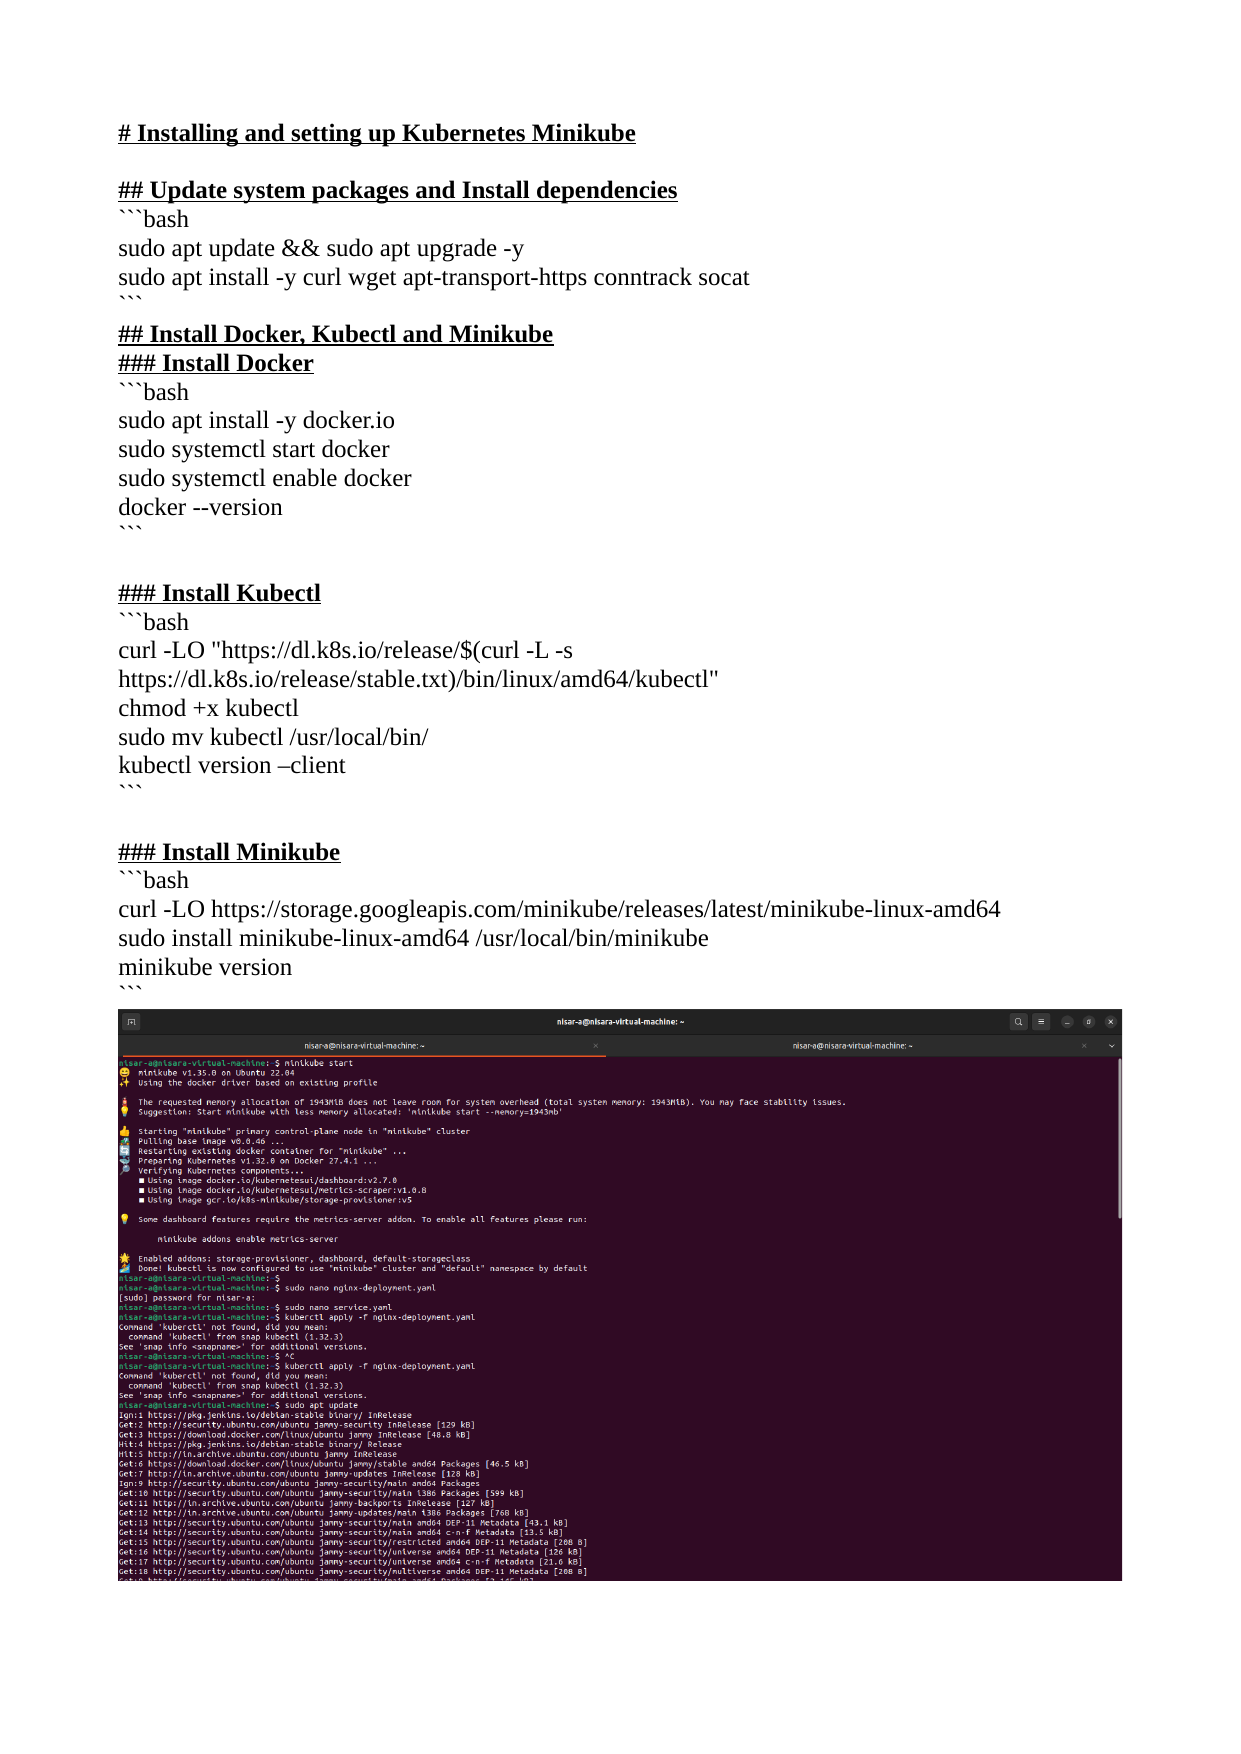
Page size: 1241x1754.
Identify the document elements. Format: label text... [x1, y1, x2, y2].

text ``` [118, 521, 1122, 549]
text curl -LO https://storage.googleapis.com/minikube/releases/latest/minikube-linux-amd64 [118, 894, 1122, 923]
text ``` [118, 779, 1122, 808]
text sudo apt update && sudo apt upgrade -y [118, 233, 1122, 262]
picture [118, 1009, 1123, 1581]
text docker --version [118, 492, 1122, 521]
text ## Update system packages and Install dependencies [118, 176, 1122, 204]
text sudo systemctl enable docker [118, 463, 1122, 492]
text kubectl version –client [118, 751, 1122, 779]
text sudo apt install -y docker.io [118, 406, 1122, 434]
text minikube version [118, 952, 1122, 981]
text curl -LO "https://dl.k8s.io/release/$(curl -L -s https://dl.k8s.io/release/stable.txt)/bin/linux/amd64/kubectl" [118, 636, 1122, 693]
text # Installing and setting up Kubernetes Minikube [118, 118, 1122, 147]
text ``` [118, 981, 1122, 1009]
text ```bash [118, 204, 1122, 233]
text ```bash [118, 866, 1122, 894]
text ## Install Docker, Kubectl and Minikube [118, 319, 1122, 348]
text ```bash [118, 607, 1122, 636]
text chmod +x kubectl [118, 693, 1122, 722]
text sudo mv kubectl /usr/local/bin/ [118, 722, 1122, 751]
text ### Install Docker [118, 348, 1122, 377]
text sudo apt install -y curl wget apt-transport-https conntrack socat [118, 262, 1122, 291]
text ### Install Minikube [118, 837, 1122, 866]
text ```bash [118, 377, 1122, 406]
text ### Install Kubectl [118, 578, 1122, 607]
text sudo install minikube-linux-amd64 /usr/local/bin/minikube [118, 923, 1122, 952]
text ``` [118, 291, 1122, 319]
text sudo systemctl start docker [118, 434, 1122, 463]
